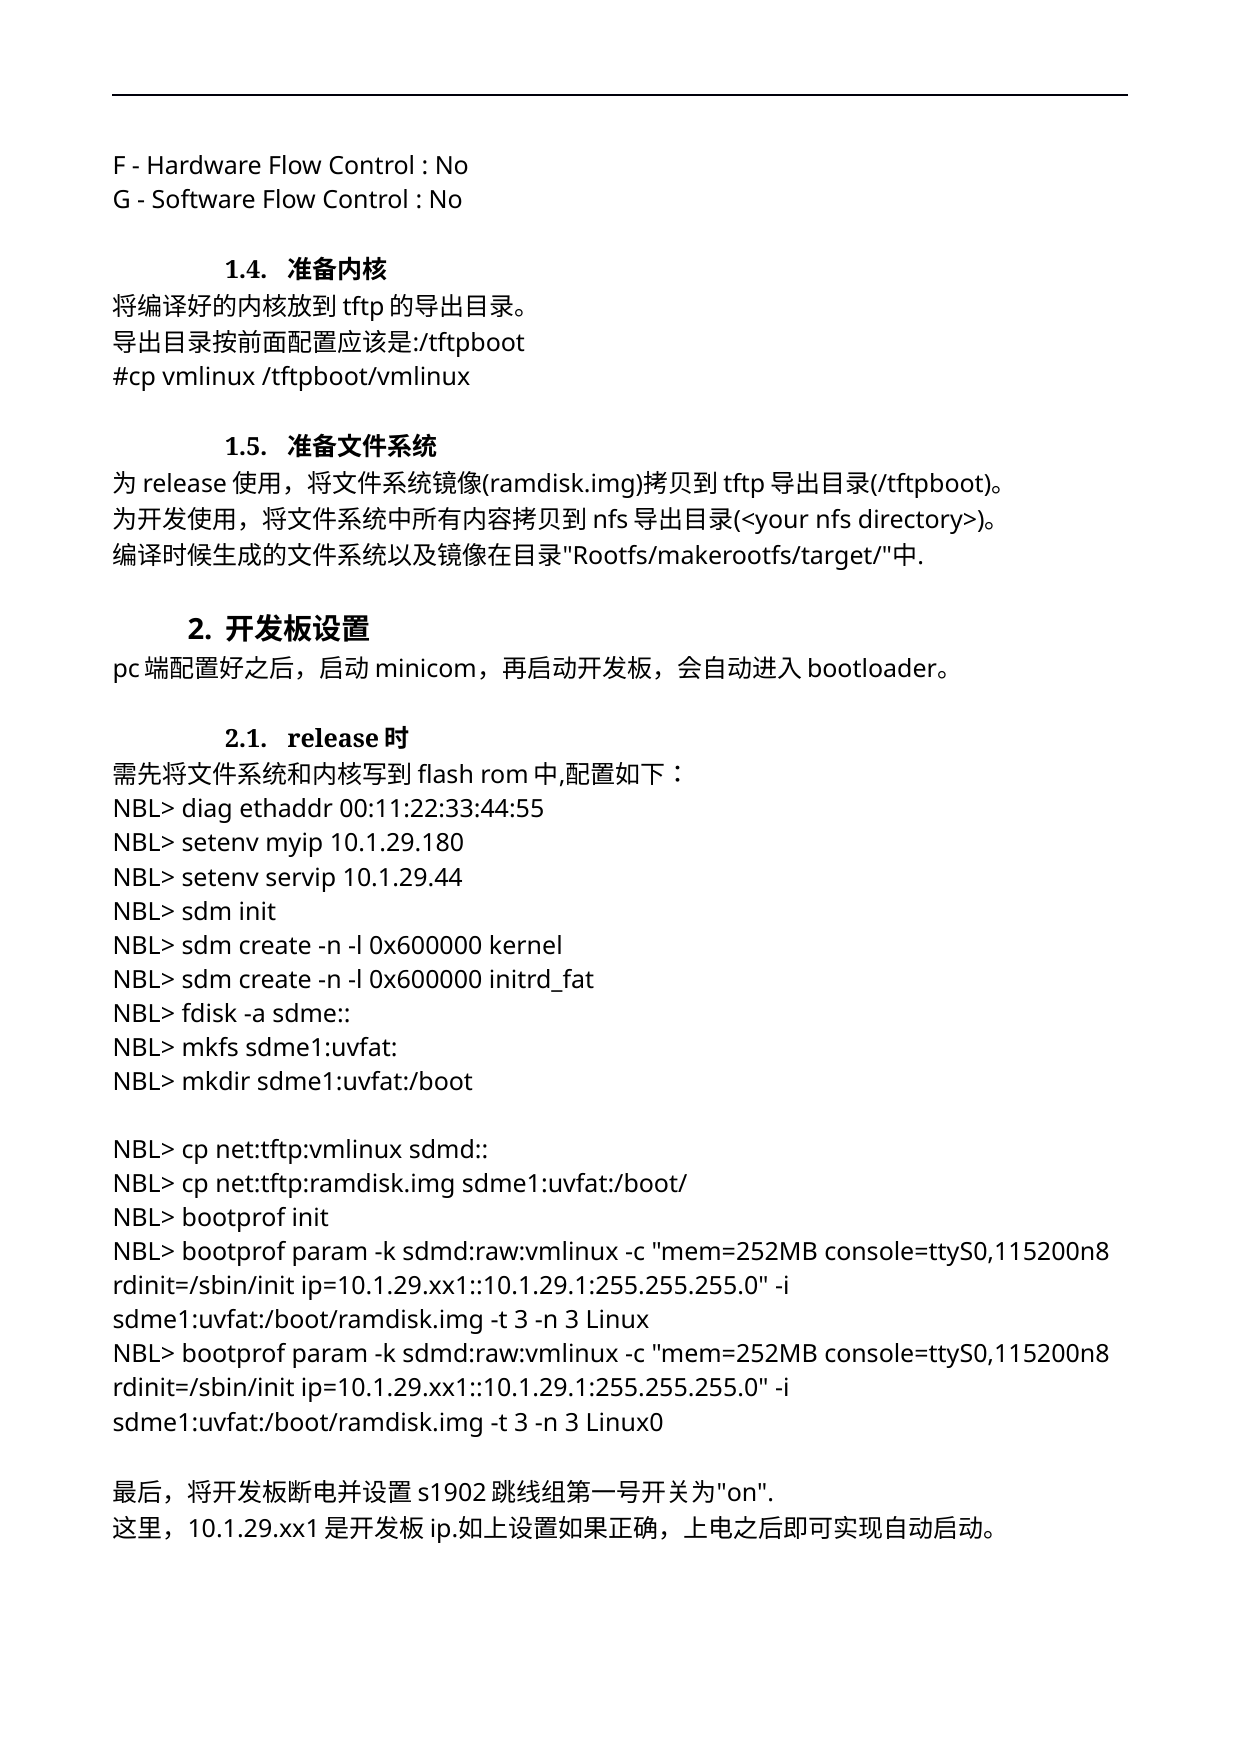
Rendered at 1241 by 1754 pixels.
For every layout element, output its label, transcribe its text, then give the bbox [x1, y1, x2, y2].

text 这里，10.1.29.xx1是开发板ip.如上设置如果正确，上电之后即可实现自动启动。 [112, 1508, 1128, 1545]
text NBL> diag ethaddr 00:11:22:33:44:55 [112, 791, 1128, 825]
subtitle 准备内核 [225, 250, 1128, 286]
text G - Software Flow Control : No [112, 182, 1128, 216]
text NBL> mkdir sdme1:uvfat:/boot [112, 1063, 1128, 1098]
text 为release使用，将文件系统镜像(ramdisk.img)拷贝到tftp导出目录(/tftpboot)。 [112, 463, 1128, 499]
subtitle 开发板设置 [187, 606, 1128, 648]
text #cp vmlinux /tftpboot/vmlinux [112, 359, 1128, 393]
text 将编译好的内核放到tftp的导出目录。 [112, 286, 1128, 322]
text 需先将文件系统和内核写到flash rom中,配置如下： [112, 755, 1128, 791]
text 为开发使用，将文件系统中所有内容拷贝到nfs导出目录(<your nfs directory>)。 [112, 499, 1128, 536]
subtitle release时 [225, 718, 1128, 755]
text NBL> bootprof param -k sdmd:raw:vmlinux -c "mem=252MB console=ttyS0,115200n8 rdinit=/sbin/init ip=10.1.29.xx1::10.1.29.1:255.255.255.0" -i sdme1:uvfat:/boot/ramdisk.img -t 3 -n 3 Linux0 [112, 1336, 1128, 1438]
text pc端配置好之后，启动minicom，再启动开发板，会自动进入bootloader。 [112, 648, 1128, 684]
text NBL> setenv myip 10.1.29.180 [112, 825, 1128, 859]
text NBL> sdm create -n -l 0x600000 initrd_fat [112, 961, 1128, 995]
text F - Hardware Flow Control : No [112, 148, 1128, 182]
text 编译时候生成的文件系统以及镜像在目录"Rootfs/makerootfs/target/"中. [112, 536, 1128, 572]
text NBL> sdm init [112, 893, 1128, 927]
text NBL> sdm create -n -l 0x600000 kernel [112, 927, 1128, 961]
text NBL> fdisk -a sdme:: [112, 995, 1128, 1029]
text 最后，将开发板断电并设置s1902跳线组第一号开关为"on". [112, 1472, 1128, 1508]
text NBL> bootprof init [112, 1200, 1128, 1234]
subtitle 准备文件系统 [225, 427, 1128, 463]
text NBL> setenv servip 10.1.29.44 [112, 859, 1128, 893]
text NBL> mkfs sdme1:uvfat: [112, 1029, 1128, 1063]
text NBL> cp net:tftp:vmlinux sdmd:: [112, 1132, 1128, 1166]
text NBL> cp net:tftp:ramdisk.img sdme1:uvfat:/boot/ [112, 1166, 1128, 1200]
text 导出目录按前面配置应该是:/tftpboot [112, 322, 1128, 359]
text NBL> bootprof param -k sdmd:raw:vmlinux -c "mem=252MB console=ttyS0,115200n8 rdinit=/sbin/init ip=10.1.29.xx1::10.1.29.1:255.255.255.0" -i sdme1:uvfat:/boot/ramdisk.img -t 3 -n 3 Linux [112, 1234, 1128, 1336]
